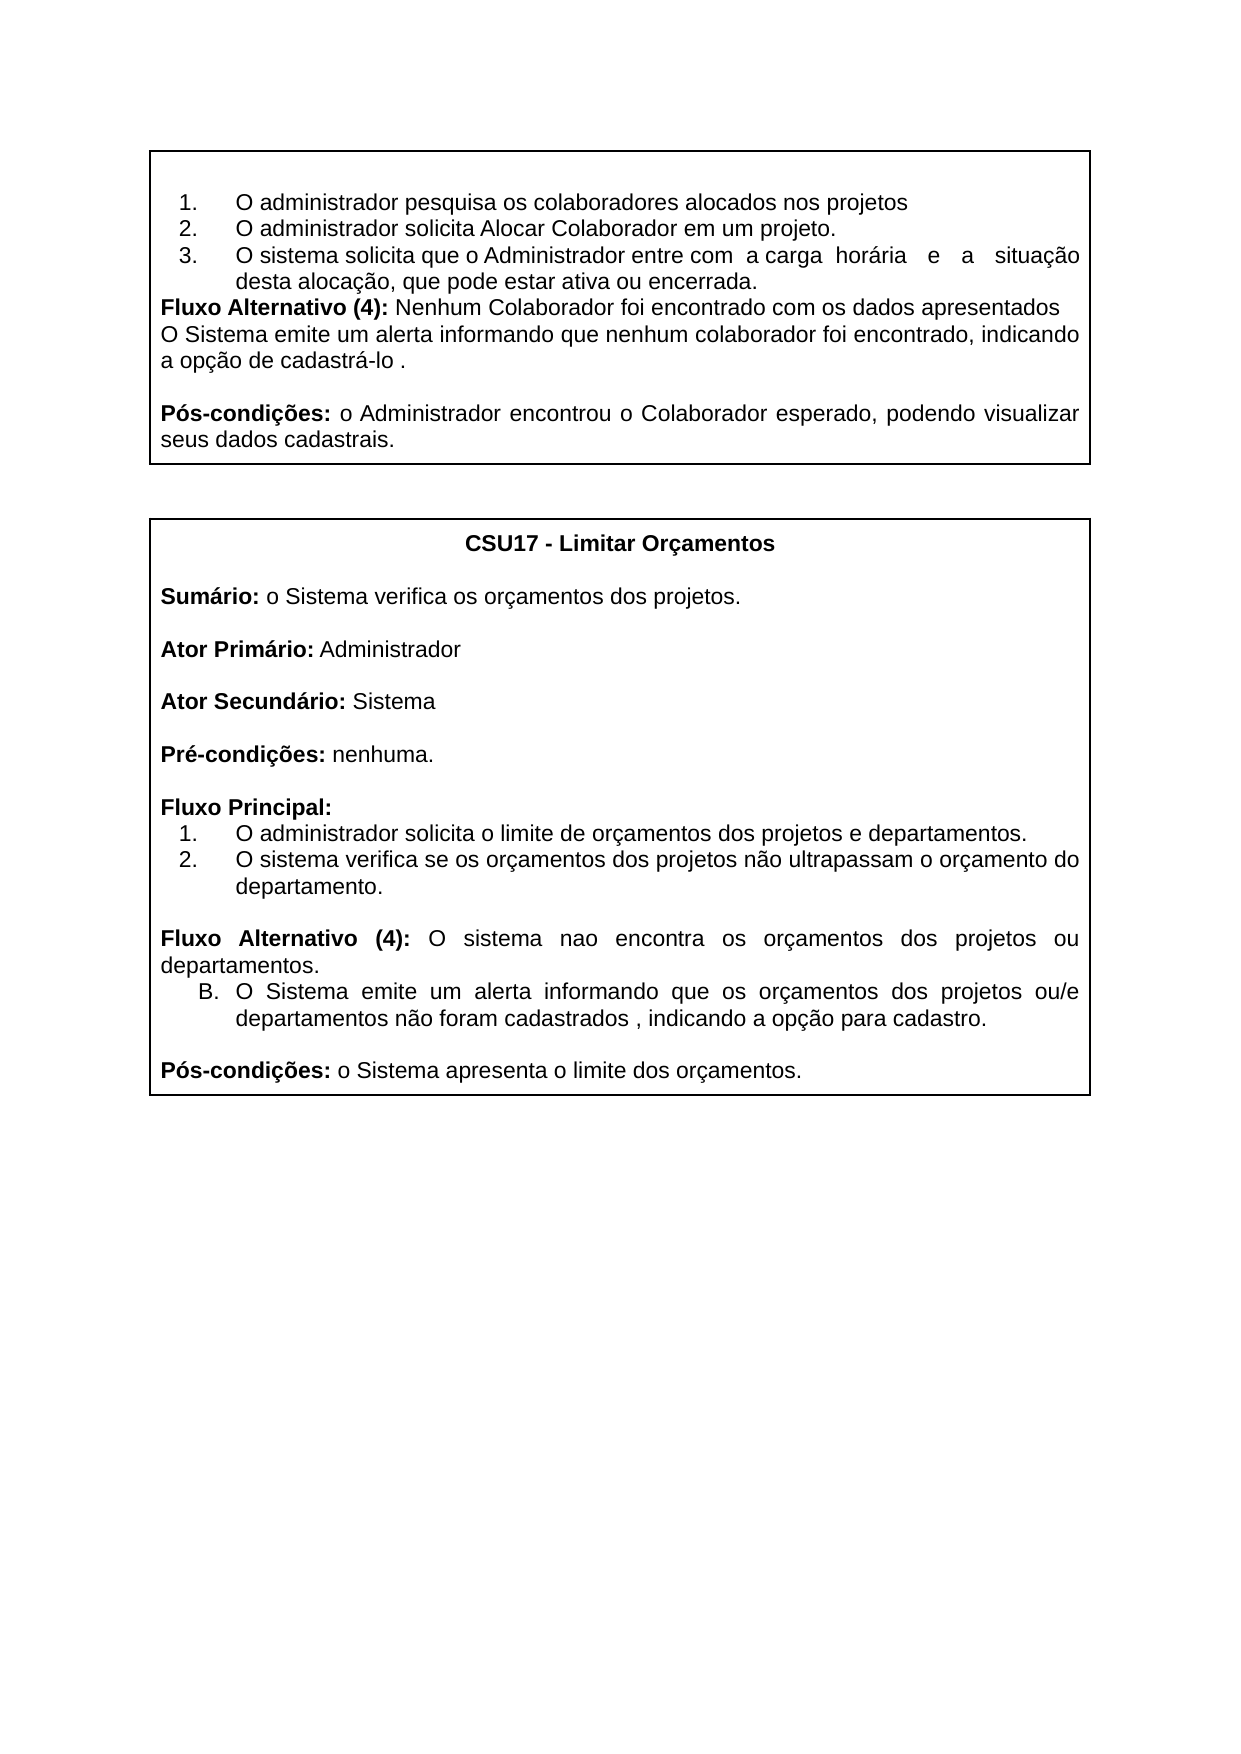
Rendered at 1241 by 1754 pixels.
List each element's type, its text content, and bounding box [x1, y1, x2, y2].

table_header CSU17 - Limitar Orçamentos Sumário: o Sistema verifica os orçamentos dos projetos. Ator Primário: Administrador Ator Secundário: Sistema Pré-condições: nenhuma. Fluxo Principal: O administrador solicita o limite de orçamentos dos projetos e departamentos. O sistema verifica se os orçamentos dos projetos não ultrapassam o orçamento do departamento. Fluxo Alternativo (4): O sistema nao encontra os orçamentos dos projetos ou departamentos. O Sistema emite um alerta informando que os orçamentos dos projetos ou/e departamentos não foram cadastrados , indicando a opção para cadastro. Pós-condições: o Sistema apresenta o limite dos orçamentos. [151, 520, 1089, 1094]
table_header CSU16 - Alocar um Colaborador Sumário: o Administrador usa o sistema para alocar um colaborador em um projeto. Ator Primário: Administrador Ator Secundário: Sistema Pré-condições: o Usuário estar identificado como Administrador. Fluxo Principal: O administrador pesquisa os colaboradores alocados nos projetos O administrador solicita Alocar Colaborador em um projeto. O sistema solicita que o Administrador entre com a carga horária e a situação desta alocação, que pode estar ativa ou encerrada. Fluxo Alternativo (4): Nenhum Colaborador foi encontrado com os dados apresentados O Sistema emite um alerta informando que nenhum colaborador foi encontrado, indicando a opção de cadastrá-lo . Pós-condições: o Administrador encontrou o Colaborador esperado, podendo visualizar seus dados cadastrais. [151, 152, 1089, 463]
